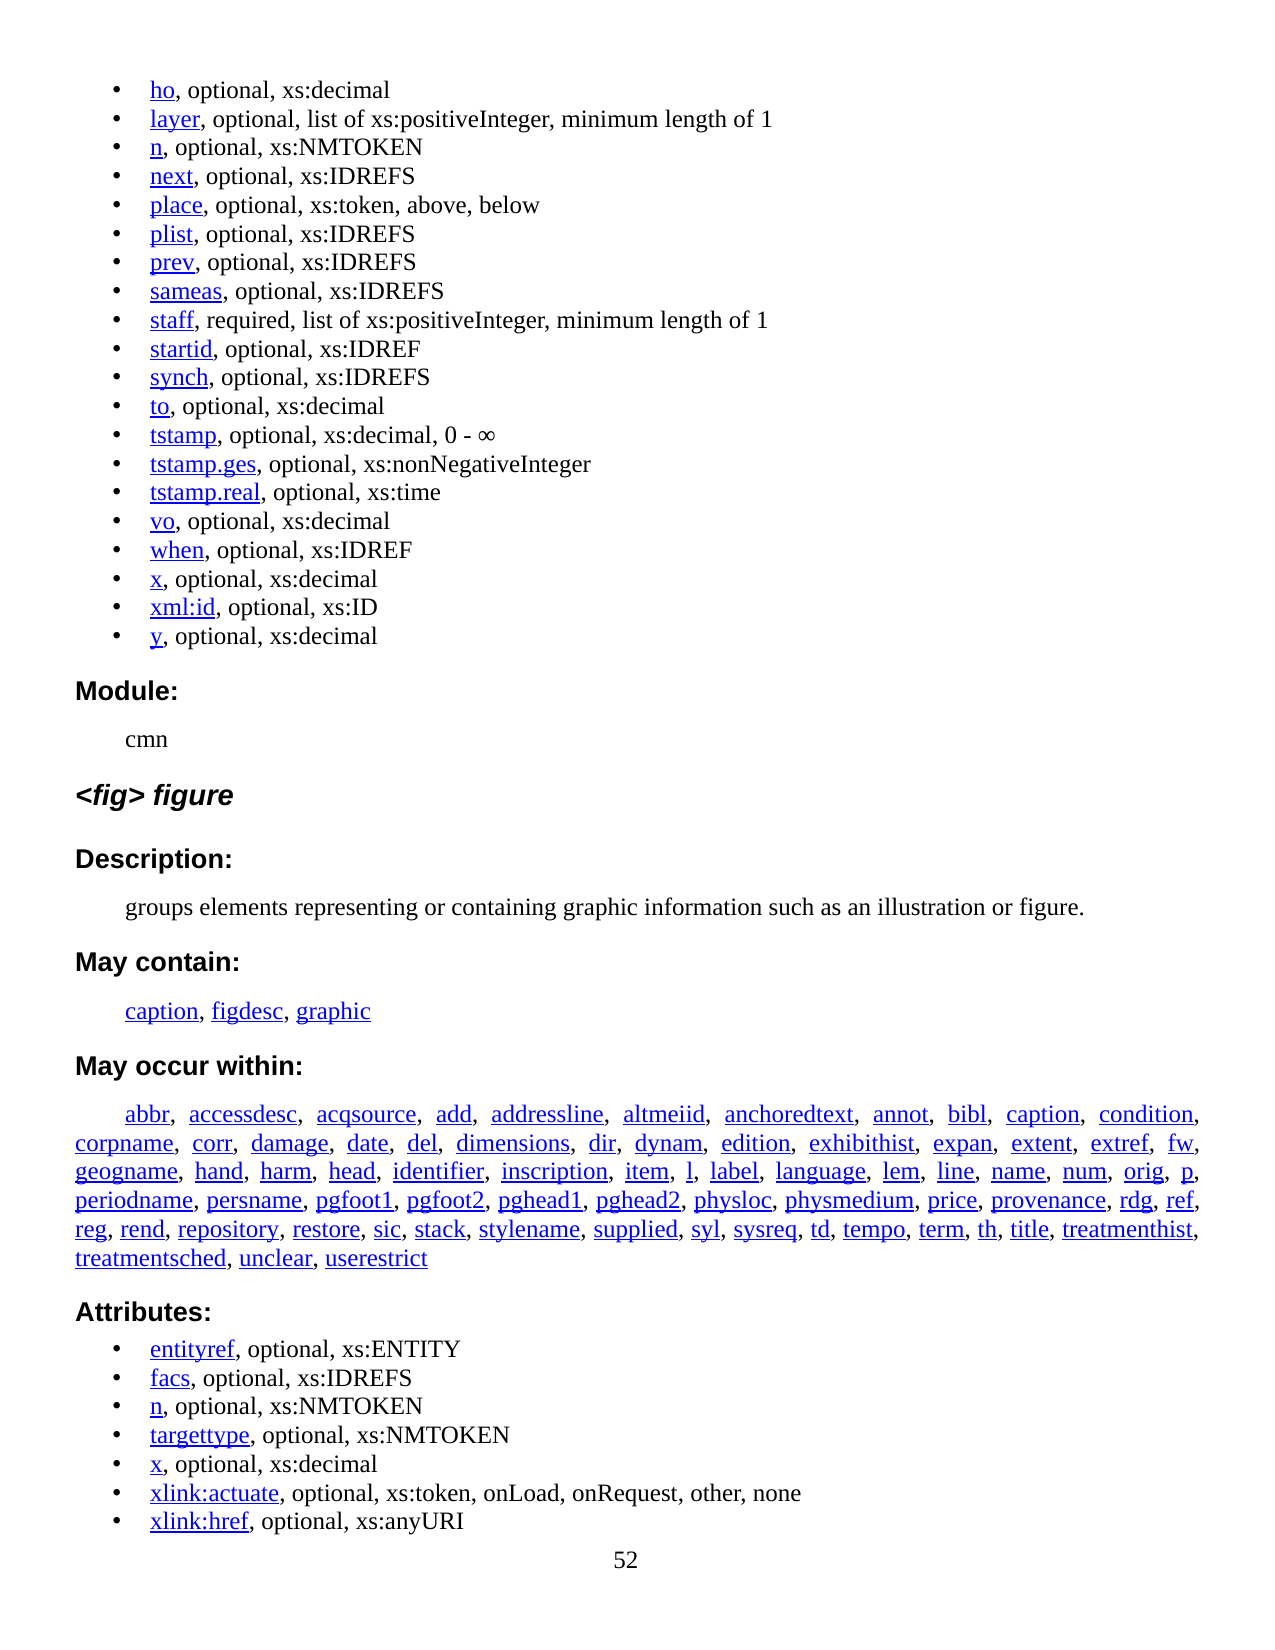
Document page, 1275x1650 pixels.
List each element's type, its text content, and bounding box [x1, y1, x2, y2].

list ho, optional, xs:decimal [112, 75, 1200, 104]
list when, optional, xs:IDREF [112, 535, 1200, 564]
text caption, figdesc, graphic [75, 996, 1200, 1024]
list sameas, optional, xs:IDREFS [112, 276, 1200, 305]
list to, optional, xs:decimal [112, 391, 1200, 420]
subtitle May occur within: [75, 1049, 1200, 1081]
list plist, optional, xs:IDREFS [112, 219, 1200, 247]
list targettype, optional, xs:NMTOKEN [112, 1420, 1200, 1449]
list next, optional, xs:IDREFS [112, 161, 1200, 190]
subtitle Description: [75, 843, 1200, 874]
list x, optional, xs:decimal [112, 1449, 1200, 1478]
text groups elements representing or containing graphic information such as an illustration or figure. [75, 892, 1200, 921]
list tstamp.ges, optional, xs:nonNegativeInteger [112, 449, 1200, 477]
list place, optional, xs:token, above, below [112, 190, 1200, 219]
list startid, optional, xs:IDREF [112, 334, 1200, 362]
list x, optional, xs:decimal [112, 564, 1200, 592]
list n, optional, xs:NMTOKEN [112, 1391, 1200, 1420]
list tstamp.real, optional, xs:time [112, 477, 1200, 506]
list facs, optional, xs:IDREFS [112, 1363, 1200, 1391]
list xml:id, optional, xs:ID [112, 592, 1200, 621]
list xlink:href, optional, xs:anyURI [112, 1506, 1200, 1535]
list synch, optional, xs:IDREFS [112, 362, 1200, 391]
list vo, optional, xs:decimal [112, 506, 1200, 535]
subtitle Module: [75, 675, 1200, 706]
list prev, optional, xs:IDREFS [112, 247, 1200, 276]
list n, optional, xs:NMTOKEN [112, 132, 1200, 161]
list staff, required, list of xs:positiveInteger, minimum length of 1 [112, 305, 1200, 334]
list entityref, optional, xs:ENTITY [112, 1334, 1200, 1363]
subtitle May contain: [75, 946, 1200, 977]
subtitle Attributes: [75, 1296, 1200, 1328]
text abbr, accessdesc, acqsource, add, addressline, altmeiid, anchoredtext, annot, bibl, caption, condition, corpname, corr, damage, date, del, dimensions, dir, dynam, edition, exhibithist, expan, extent, extref, fw, geogname, hand, harm, head, identifier, inscription, item, l, label, language, lem, line, name, num, orig, p, periodname, persname, pgfoot1, pgfoot2, pghead1, pghead2, physloc, physmedium, price, provenance, rdg, ref, reg, rend, repository, restore, sic, stack, stylename, supplied, syl, sysreq, td, tempo, term, th, title, treatmenthist, treatmentsched, unclear, userestrict [75, 1099, 1200, 1271]
list layer, optional, list of xs:positiveInteger, minimum length of 1 [112, 104, 1200, 132]
list tstamp, optional, xs:decimal, 0 - ∞ [112, 420, 1200, 449]
text cmn [75, 724, 1200, 753]
subtitle <fig> figure [75, 778, 1200, 812]
list xlink:actuate, optional, xs:token, onLoad, onRequest, other, none [112, 1478, 1200, 1506]
list y, optional, xs:decimal [112, 621, 1200, 650]
